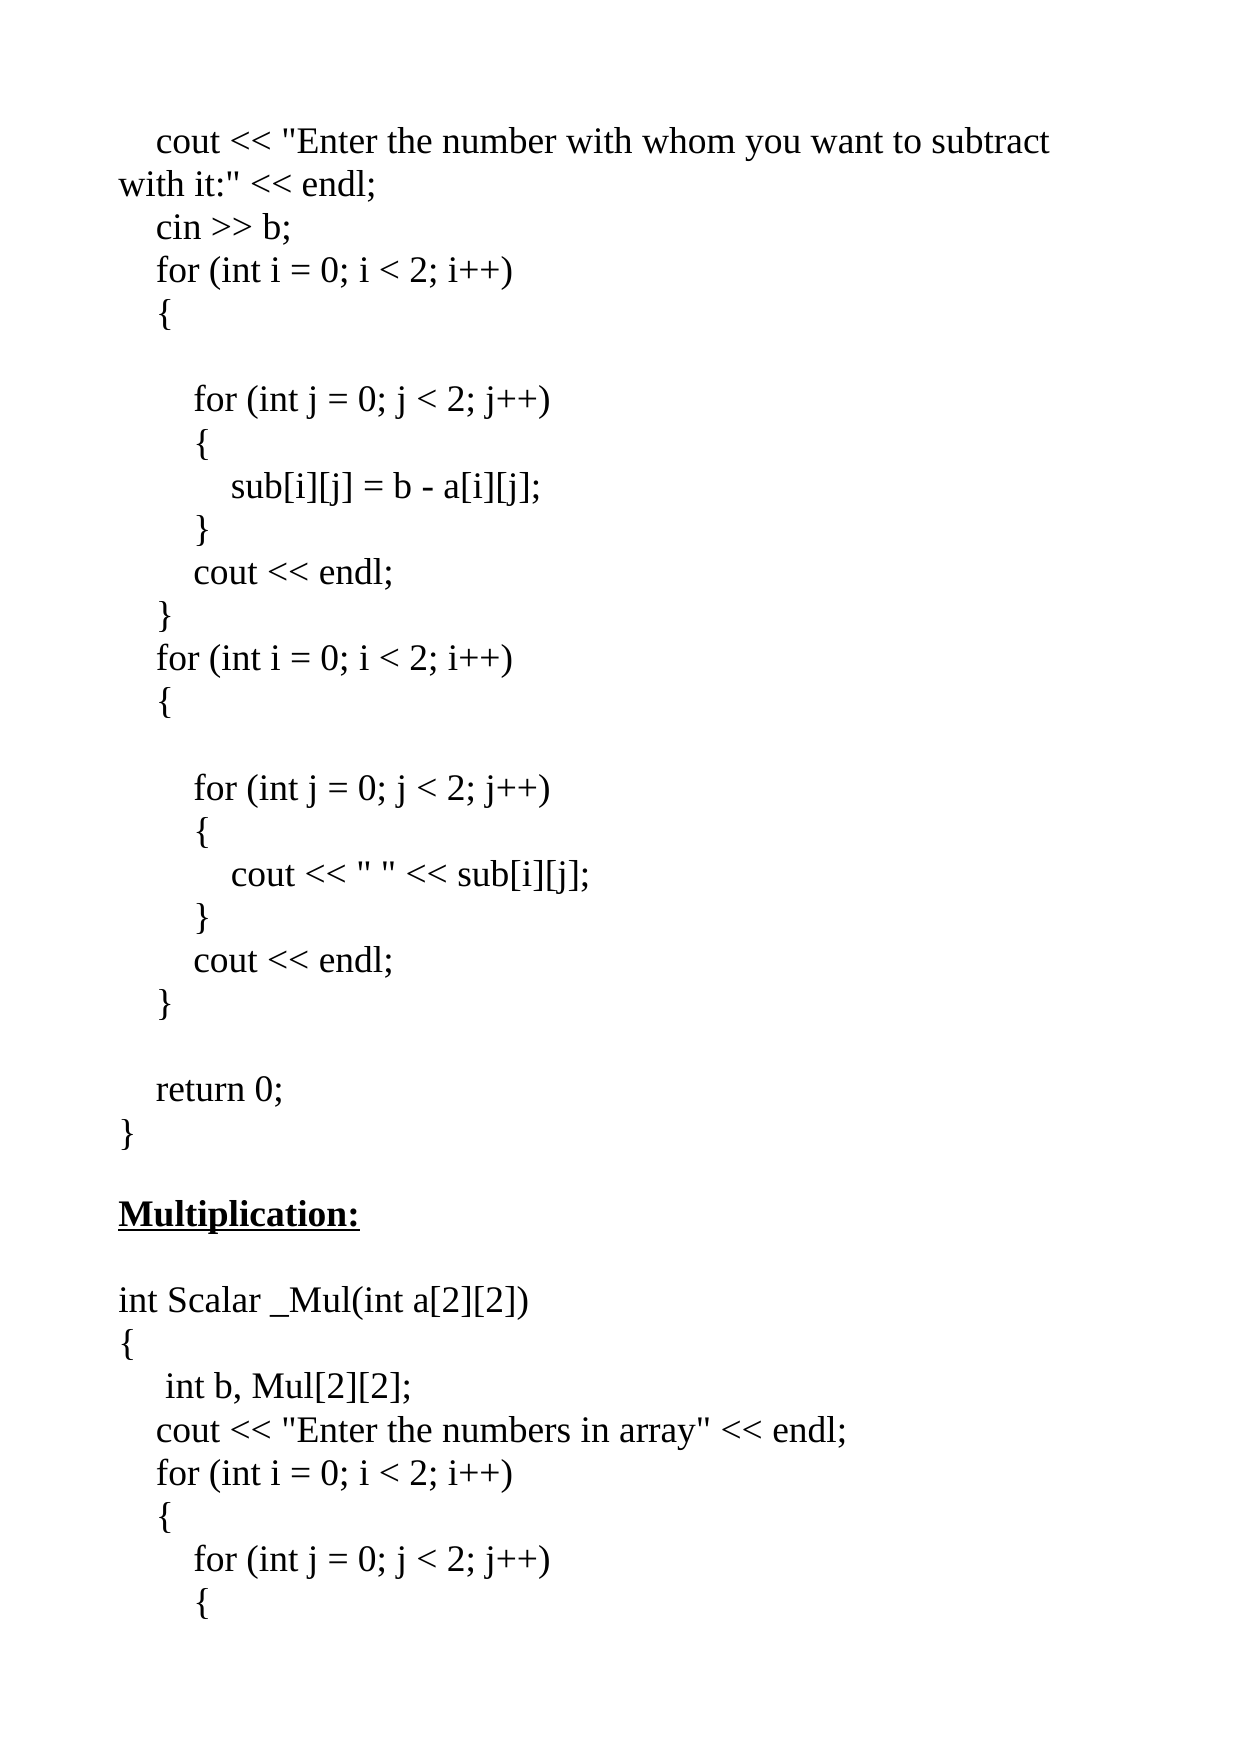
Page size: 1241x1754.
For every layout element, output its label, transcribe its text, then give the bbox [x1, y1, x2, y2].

text { [118, 679, 1122, 722]
text { [118, 420, 1122, 463]
text } [118, 981, 1122, 1024]
text int Scalar _Mul(int a[2][2]) [118, 1278, 1122, 1321]
text } [118, 506, 1122, 549]
text return 0; [118, 1067, 1122, 1110]
text cout << "Enter the number with whom you want to subtract with it:" << endl; [118, 118, 1122, 204]
text cout << "Enter the numbers in array" << endl; [118, 1407, 1122, 1450]
text { [118, 1321, 1122, 1364]
text { [118, 1579, 1122, 1623]
text cout << " " << sub[i][j]; [118, 851, 1122, 894]
text for (int i = 0; i < 2; i++) [118, 636, 1122, 679]
text cin >> b; [118, 204, 1122, 247]
text cout << endl; [118, 549, 1122, 592]
text for (int i = 0; i < 2; i++) [118, 247, 1122, 291]
text { [118, 808, 1122, 851]
text } [118, 592, 1122, 636]
text sub[i][j] = b - a[i][j]; [118, 463, 1122, 506]
text cout << endl; [118, 937, 1122, 981]
text { [118, 291, 1122, 334]
text for (int j = 0; j < 2; j++) [118, 765, 1122, 808]
text for (int j = 0; j < 2; j++) [118, 377, 1122, 420]
text int b, Mul[2][2]; [118, 1364, 1122, 1407]
text } [118, 894, 1122, 937]
text for (int i = 0; i < 2; i++) [118, 1450, 1122, 1493]
text } [118, 1110, 1122, 1153]
text for (int j = 0; j < 2; j++) [118, 1536, 1122, 1579]
text Multiplication: [118, 1191, 1122, 1234]
text { [118, 1493, 1122, 1536]
